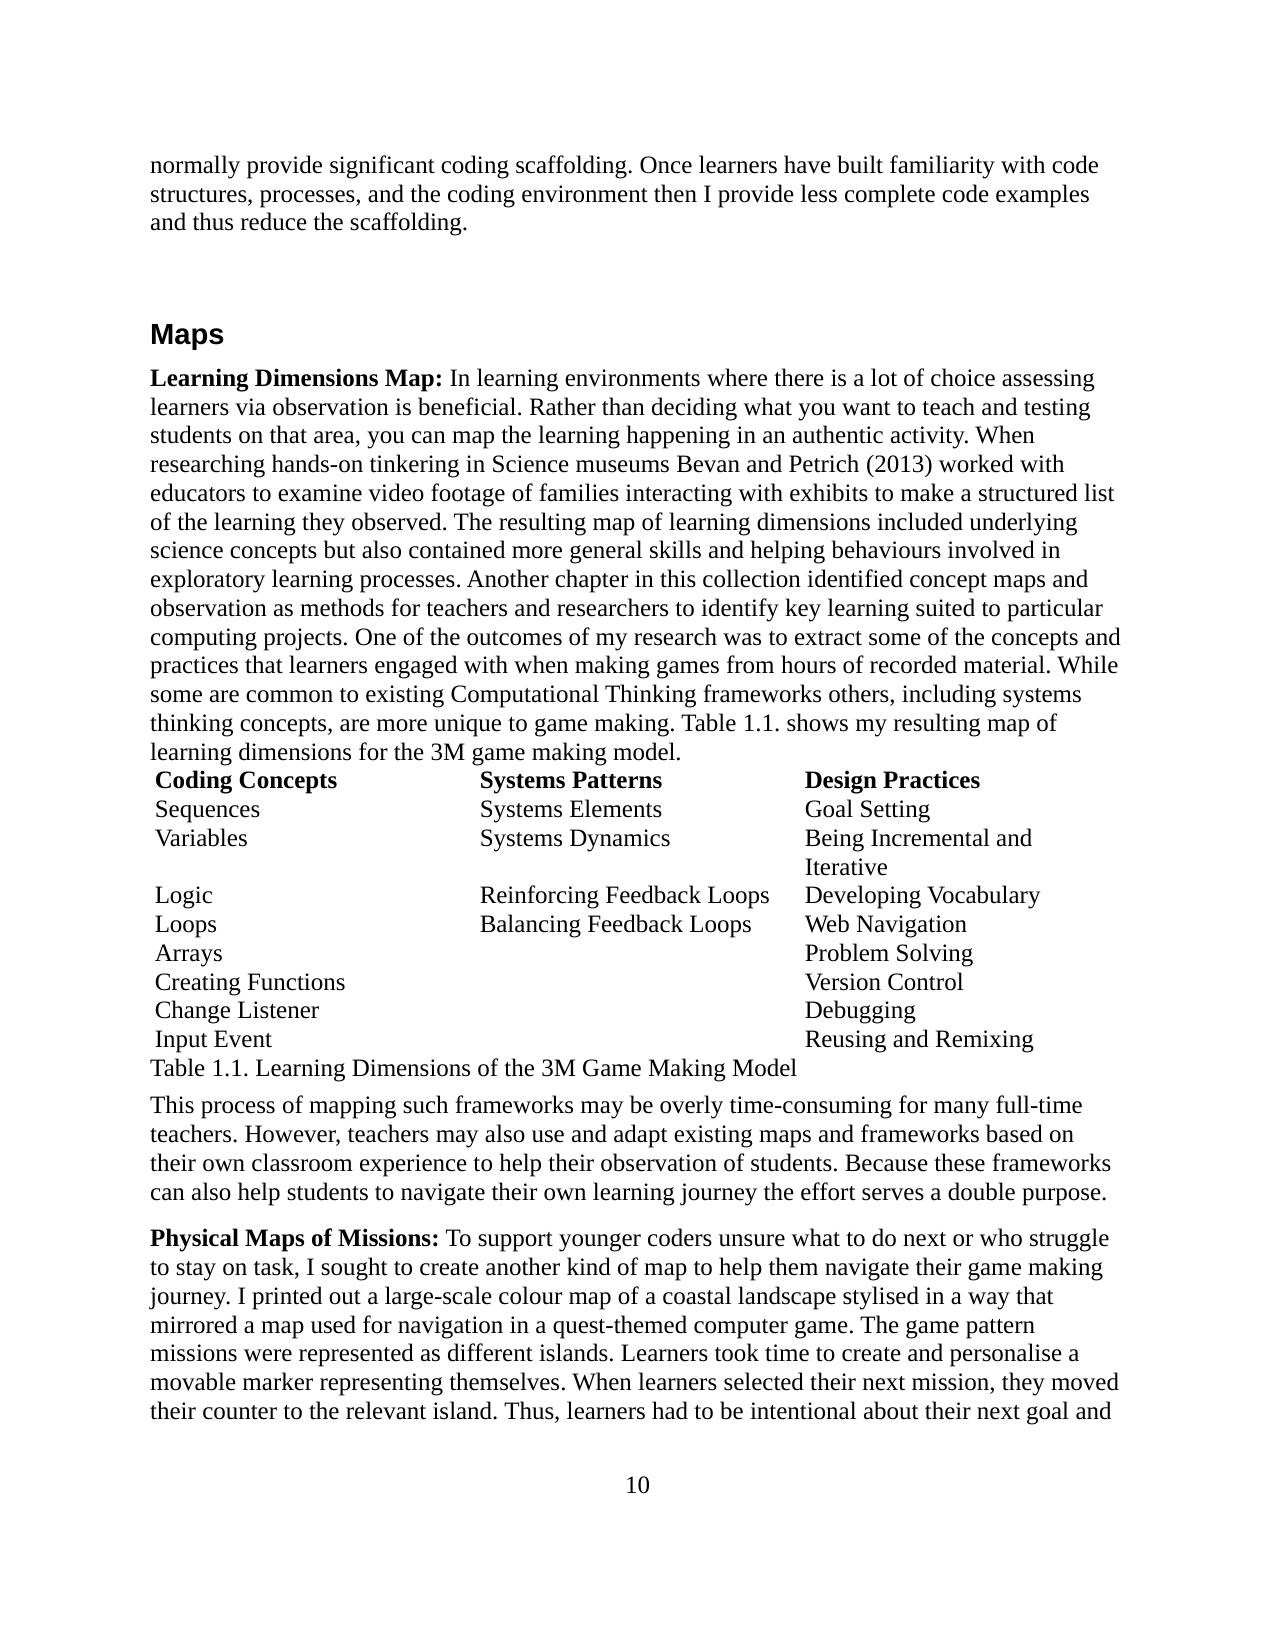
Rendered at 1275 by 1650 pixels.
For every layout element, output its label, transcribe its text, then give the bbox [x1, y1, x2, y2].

table_cell Version Control [800, 967, 1125, 995]
table_cell Systems Elements [475, 794, 800, 823]
table_cell Reusing and Remixing [800, 1024, 1125, 1053]
table_cell Logic [150, 880, 475, 909]
table_cell Arrays [150, 938, 475, 967]
table_cell Input Event [150, 1024, 475, 1053]
table_cell [475, 995, 800, 1024]
table_cell Sequences [150, 794, 475, 823]
table_cell Debugging [800, 995, 1125, 1024]
table_cell Reinforcing Feedback Loops [475, 880, 800, 909]
table_cell Change Listener [150, 995, 475, 1024]
table_cell Creating Functions [150, 967, 475, 995]
table_cell [475, 938, 800, 967]
table_header Design Practices [800, 765, 1125, 794]
table_cell Variables [150, 823, 475, 880]
table_cell Being Incremental and Iterative [800, 823, 1125, 880]
text Learning Dimensions Map: In learning environments where there is a lot of choice assessing learners via observation is beneficial. Rather than deciding what you want to teach and testing students on that area, you can map the learning happening in an authentic activity. When researching hands-on tinkering in Science museums Bevan and Petrich (2013) worked with educators to examine video footage of families interacting with exhibits to make a structured list of the learning they observed. The resulting map of learning dimensions included underlying science concepts but also contained more general skills and helping behaviours involved in exploratory learning processes. Another chapter in this collection identified concept maps and observation as methods for teachers and researchers to identify key learning suited to particular computing projects. One of the outcomes of my research was to extract some of the concepts and practices that learners engaged with when making games from hours of recorded material. While some are common to existing Computational Thinking frameworks others, including systems thinking concepts, are more unique to game making. Table 1.1. shows my resulting map of learning dimensions for the 3M game making model. [150, 363, 1125, 765]
table_cell [475, 967, 800, 995]
text This process of mapping such frameworks may be overly time-consuming for many full-time teachers. However, teachers may also use and adapt existing maps and frameworks based on their own classroom experience to help their observation of students. Because these frameworks can also help students to navigate their own learning journey the effort serves a double purpose. [150, 1091, 1125, 1206]
text Physical Maps of Missions: To support younger coders unsure what to do next or who struggle to stay on task, I sought to create another kind of map to help them navigate their game making journey. I printed out a large-scale colour map of a coastal landscape stylised in a way that mirrored a map used for navigation in a quest-themed computer game. The game pattern missions were represented as different islands. Learners took time to create and personalise a movable marker representing themselves. When learners selected their next mission, they moved their counter to the relevant island. Thus, learners had to be intentional about their next goal and [150, 1223, 1125, 1425]
table_cell [475, 1024, 800, 1053]
subtitle Maps [150, 317, 1125, 350]
table_cell Web Navigation [800, 909, 1125, 938]
text normally provide significant coding scaffolding. Once learners have built familiarity with code structures, processes, and the coding environment then I provide less complete code examples and thus reduce the scaffolding. [150, 150, 1125, 236]
text Table 1.1. Learning Dimensions of the 3M Game Making Model [150, 1053, 1125, 1082]
table_cell Balancing Feedback Loops [475, 909, 800, 938]
table_cell Problem Solving [800, 938, 1125, 967]
table_header Systems Patterns [475, 765, 800, 794]
table_cell Systems Dynamics [475, 823, 800, 880]
table_cell Loops [150, 909, 475, 938]
table_header Coding Concepts [150, 765, 475, 794]
table_cell Goal Setting [800, 794, 1125, 823]
table_cell Developing Vocabulary [800, 880, 1125, 909]
